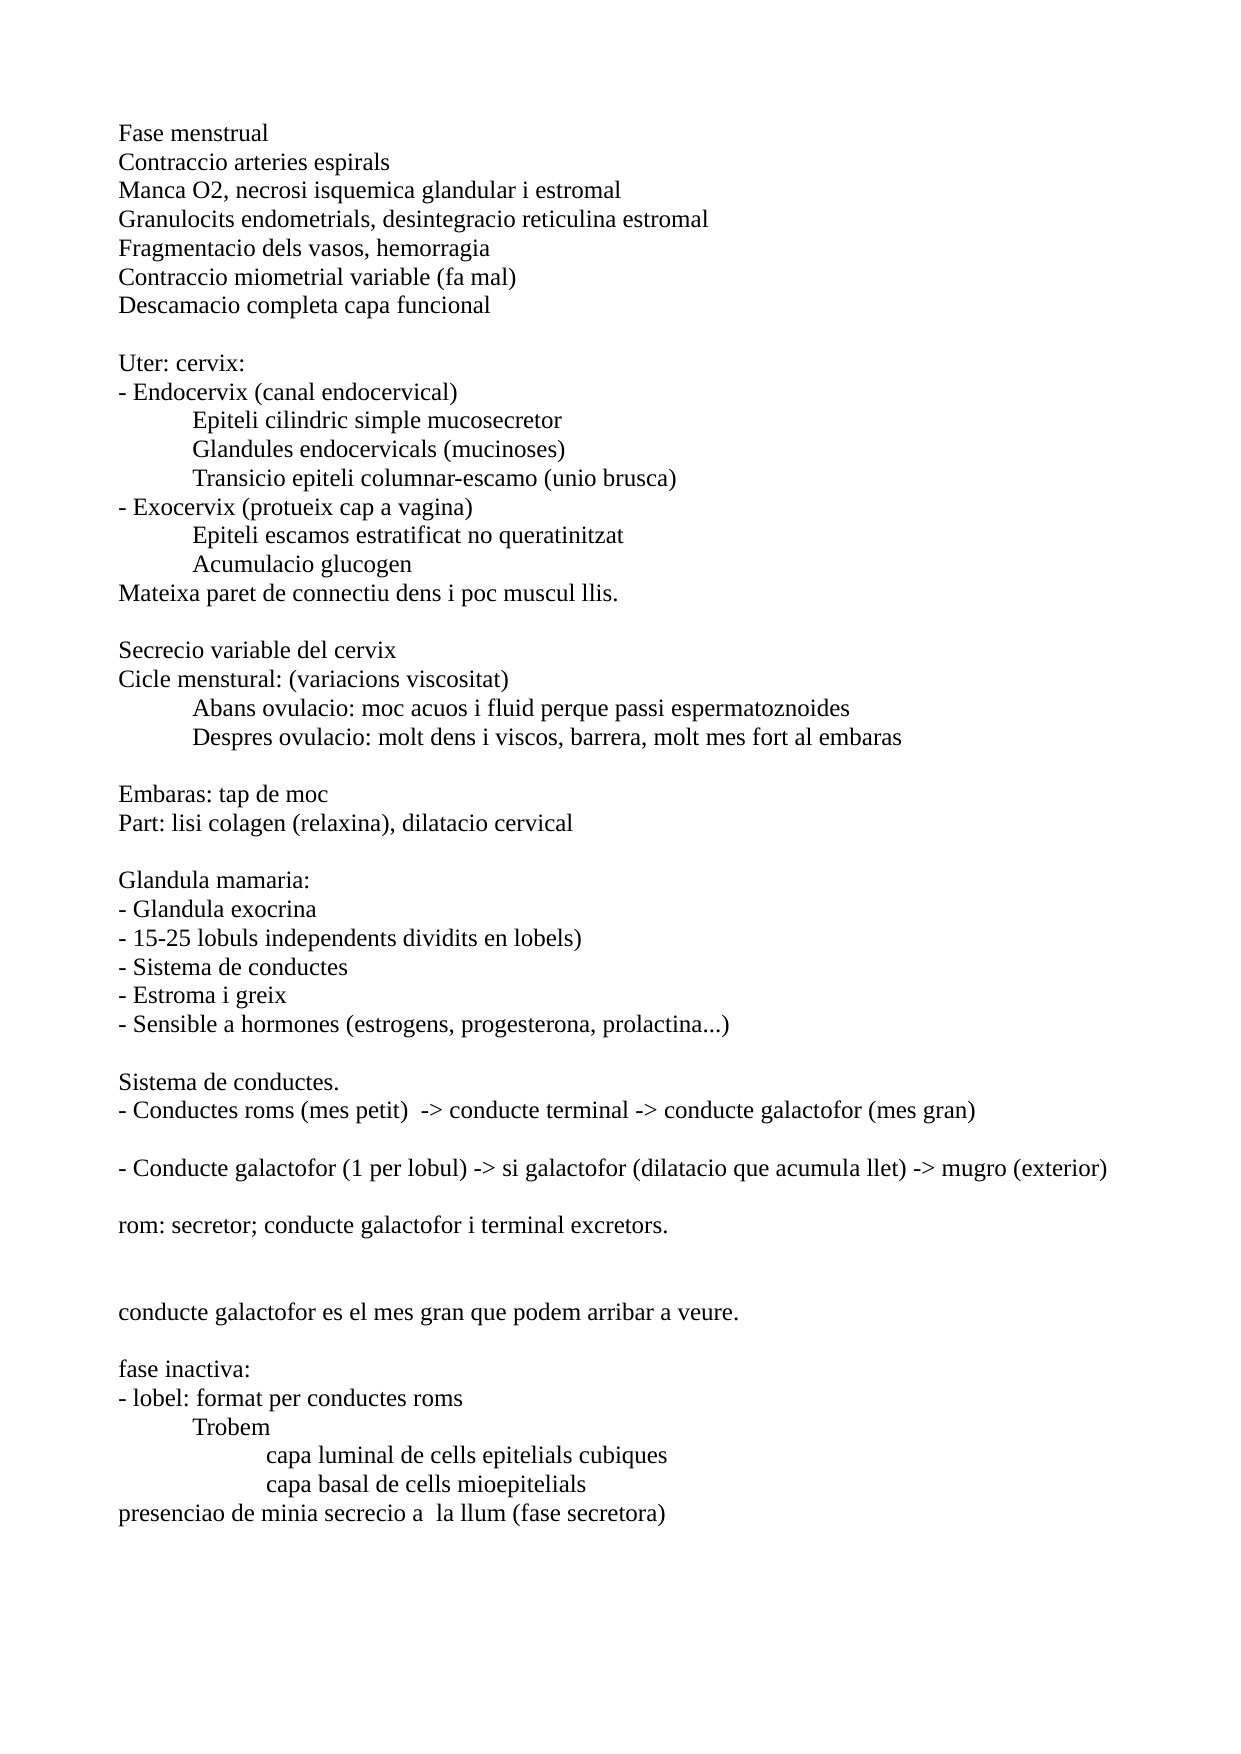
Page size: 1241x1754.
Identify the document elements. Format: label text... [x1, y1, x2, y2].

text Mateixa paret de connectiu dens i poc muscul llis. [118, 578, 1122, 607]
text - Sistema de conductes [118, 952, 1122, 981]
text Contraccio arteries espirals [118, 147, 1122, 176]
text Abans ovulacio: moc acuos i fluid perque passi espermatoznoides [118, 693, 1122, 722]
text capa basal de cells mioepitelials [118, 1469, 1122, 1498]
text capa luminal de cells epitelials cubiques [118, 1441, 1122, 1469]
text fase inactiva: [118, 1354, 1122, 1383]
text Acumulacio glucogen [118, 549, 1122, 578]
text - Sensible a hormones (estrogens, progesterona, prolactina...) [118, 1009, 1122, 1038]
text - 15-25 lobuls independents dividits en lobels) [118, 923, 1122, 952]
text rom: secretor; conducte galactofor i terminal excretors. [118, 1211, 1122, 1239]
text Despres ovulacio: molt dens i viscos, barrera, molt mes fort al embaras [118, 722, 1122, 751]
text - Exocervix (protueix cap a vagina) [118, 492, 1122, 521]
text Embaras: tap de moc [118, 779, 1122, 808]
text Glandula mamaria: [118, 866, 1122, 894]
text - Estroma i greix [118, 981, 1122, 1009]
text Granulocits endometrials, desintegracio reticulina estromal [118, 204, 1122, 233]
text Descamacio completa capa funcional [118, 291, 1122, 319]
text - Conductes roms (mes petit) -> conducte terminal -> conducte galactofor (mes gran) [118, 1096, 1122, 1124]
text Manca O2, necrosi isquemica glandular i estromal [118, 176, 1122, 204]
text Fase menstrual [118, 118, 1122, 147]
text Glandules endocervicals (mucinoses) [118, 434, 1122, 463]
text conducte galactofor es el mes gran que podem arribar a veure. [118, 1297, 1122, 1326]
text - Glandula exocrina [118, 894, 1122, 923]
text Cicle menstural: (variacions viscositat) [118, 664, 1122, 693]
text Contraccio miometrial variable (fa mal) [118, 262, 1122, 291]
text - Endocervix (canal endocervical) [118, 377, 1122, 406]
text Trobem [118, 1412, 1122, 1441]
text - Conducte galactofor (1 per lobul) -> si galactofor (dilatacio que acumula llet) -> mugro (exterior) [118, 1153, 1122, 1182]
text presenciao de minia secrecio a la llum (fase secretora) [118, 1498, 1122, 1527]
text Secrecio variable del cervix [118, 636, 1122, 664]
text - lobel: format per conductes roms [118, 1383, 1122, 1412]
text Part: lisi colagen (relaxina), dilatacio cervical [118, 808, 1122, 837]
text Sistema de conductes. [118, 1067, 1122, 1096]
text Epiteli cilindric simple mucosecretor [118, 406, 1122, 434]
text Epiteli escamos estratificat no queratinitzat [118, 521, 1122, 549]
text Fragmentacio dels vasos, hemorragia [118, 233, 1122, 262]
text Uter: cervix: [118, 348, 1122, 377]
text Transicio epiteli columnar-escamo (unio brusca) [118, 463, 1122, 492]
